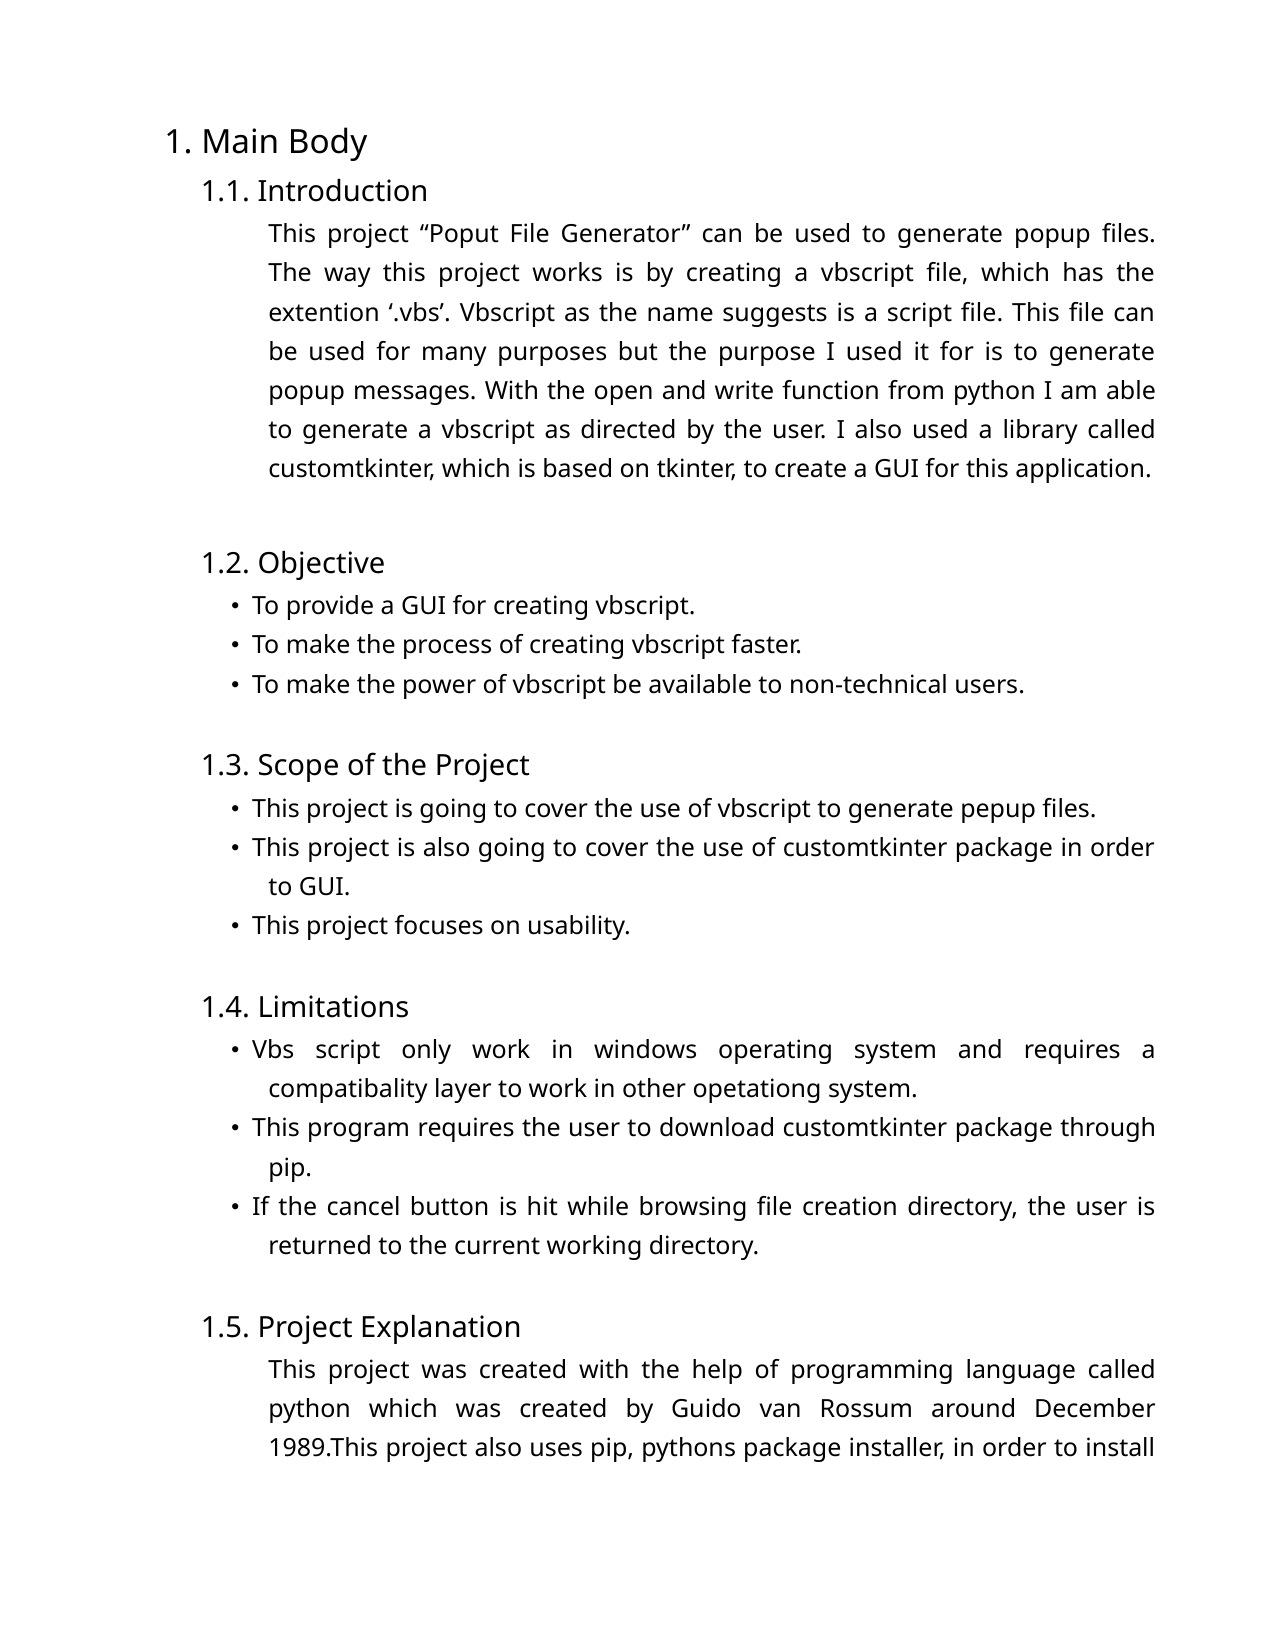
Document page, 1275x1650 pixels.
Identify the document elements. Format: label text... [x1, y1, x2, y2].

list To make the process of creating vbscript faster. [231, 627, 1157, 661]
list This project is also going to cover the use of customtkinter package in order to GUI. [231, 829, 1157, 903]
list Limitations [193, 986, 1157, 1026]
list To make the power of vbscript be available to non-technical users. [231, 666, 1157, 700]
list Main Body [118, 118, 1157, 163]
list This project was created with the help of programming language called python which was created by Guido van Rossum around December 1989.This project also uses pip, pythons package installer, in order to install [231, 1351, 1157, 1464]
list Vbs script only work in windows operating system and requires a compatibality layer to work in other opetationg system. [231, 1032, 1157, 1105]
list Scope of the Project [193, 744, 1157, 784]
list Introduction [193, 170, 1157, 210]
list This project is going to cover the use of vbscript to generate pepup files. [231, 790, 1157, 824]
list Project Explanation [193, 1306, 1157, 1346]
list Objective [193, 542, 1157, 582]
list To provide a GUI for creating vbscript. [231, 588, 1157, 622]
list This project “Poput File Generator” can be used to generate popup files. The way this project works is by creating a vbscript file, which has the extention ‘.vbs’. Vbscript as the name suggests is a script file. This file can be used for many purposes but the purpose I used it for is to generate popup messages. With the open and write function from python I am able to generate a vbscript as directed by the user. I also used a library called customtkinter, which is based on tkinter, to create a GUI for this application. [231, 216, 1157, 485]
list If the cancel button is hit while browsing file creation directory, the user is returned to the current working directory. [231, 1188, 1157, 1262]
list This program requires the user to download customtkinter package through pip. [231, 1110, 1157, 1183]
list This project focuses on usability. [231, 908, 1157, 942]
